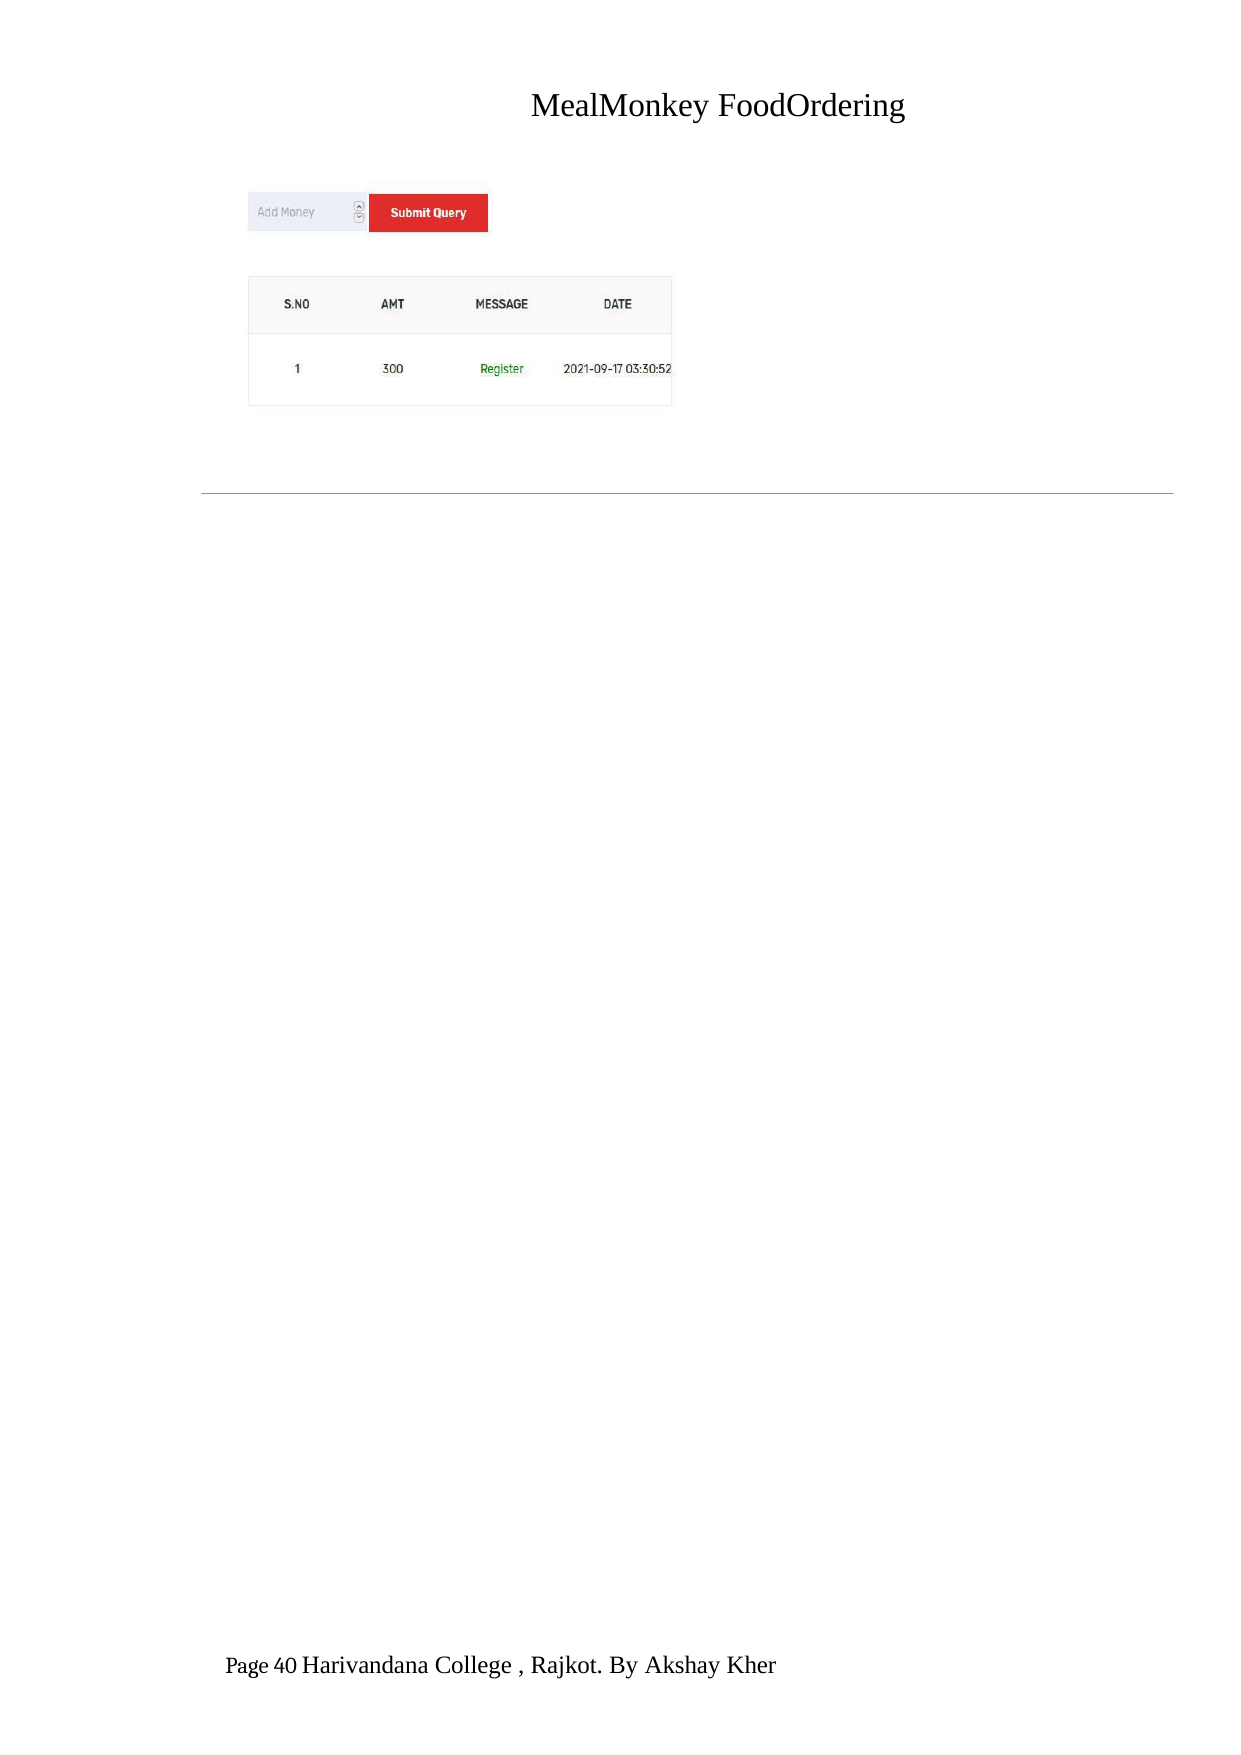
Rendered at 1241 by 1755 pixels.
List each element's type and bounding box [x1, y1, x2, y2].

picture [201, 152, 1174, 494]
